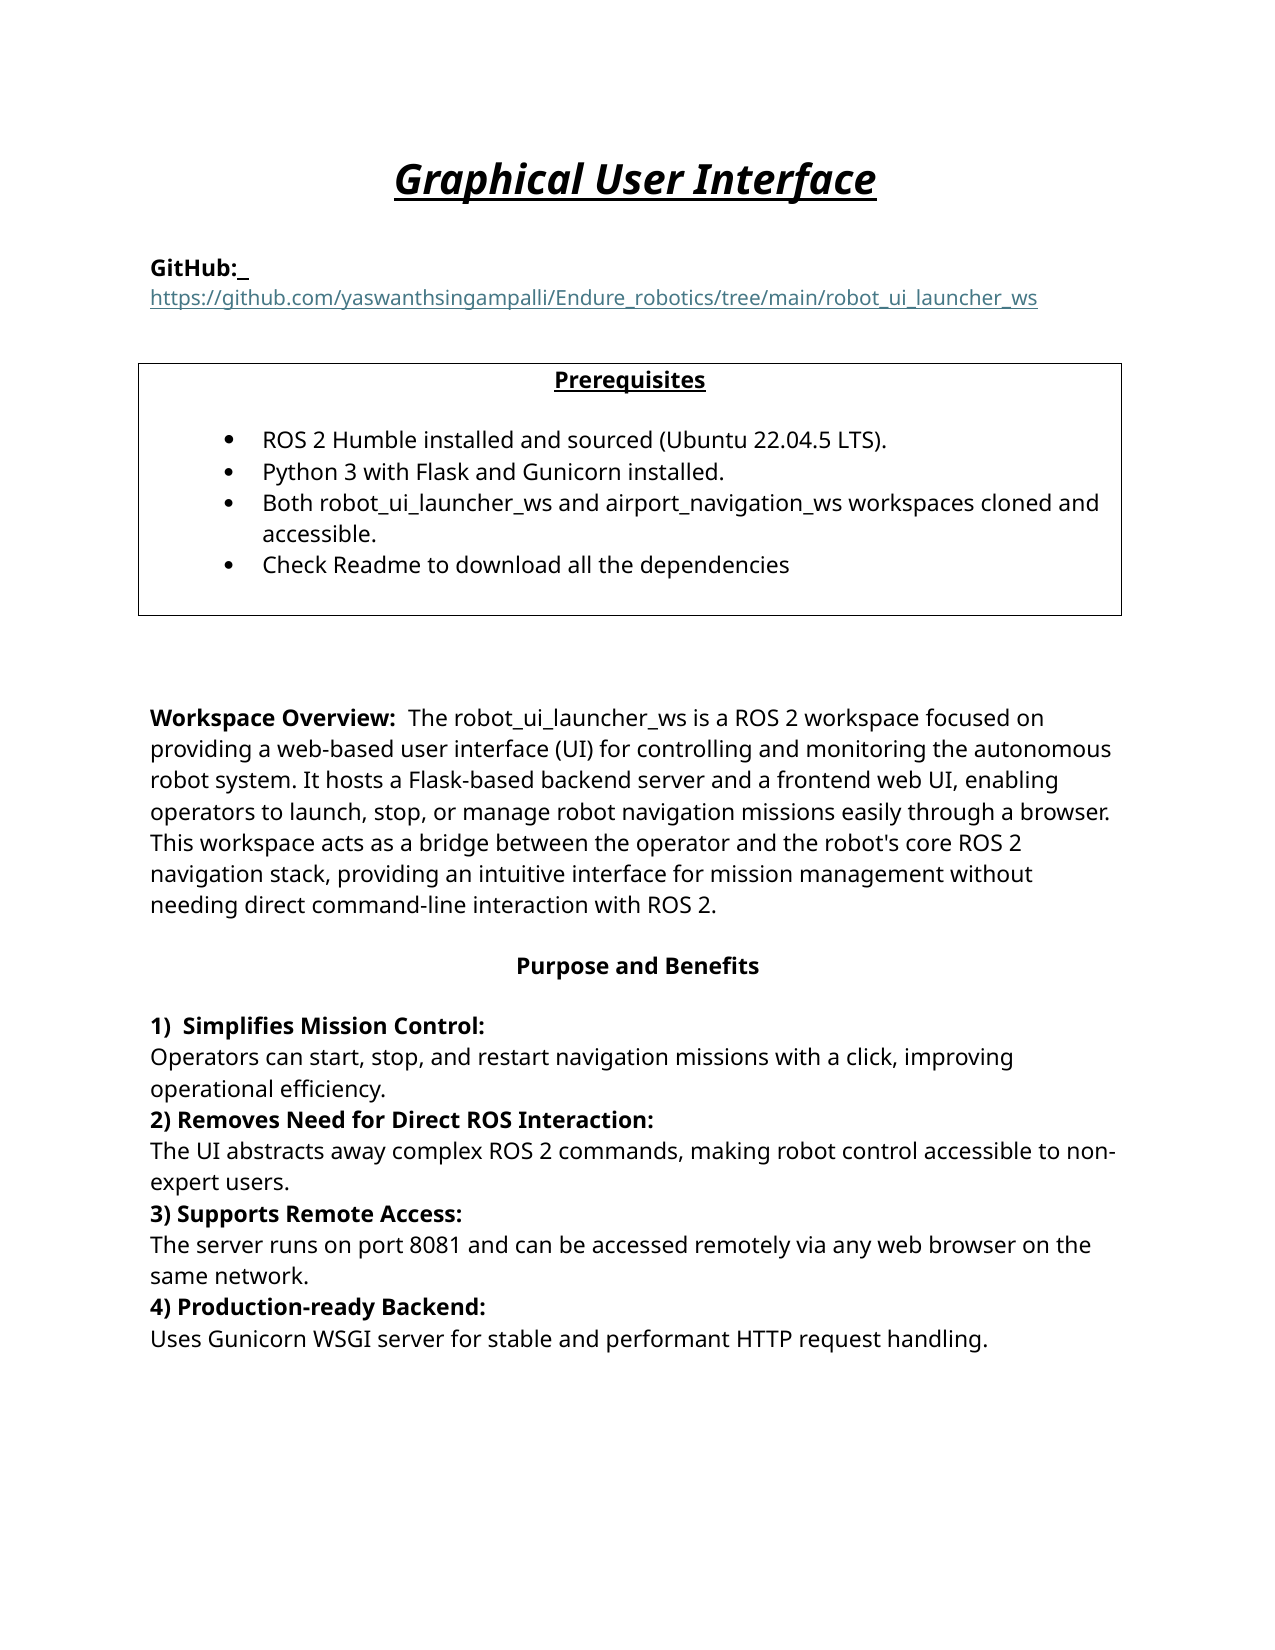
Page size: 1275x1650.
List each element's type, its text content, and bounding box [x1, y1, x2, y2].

subtitle Purpose and Benefits [150, 950, 1125, 981]
subtitle 1) Simplifies Mission Control: Operators can start, stop, and restart navigation missions with a click, improving operational efficiency. [150, 1010, 1125, 1104]
table_header Prerequisites ROS 2 Humble installed and sourced (Ubuntu 22.04.5 LTS). Python 3 with Flask and Gunicorn installed. Both robot_ui_launcher_ws and airport_navigation_ws workspaces cloned and accessible. Check Readme to download all the dependencies [139, 364, 1121, 615]
text Graphical User Interface [150, 150, 1125, 207]
text GitHub: https://github.com/yaswanthsingampalli/Endure_robotics/tree/main/robot_ui_launcher_ws [150, 207, 1125, 312]
subtitle Workspace Overview: The robot_ui_launcher_ws is a ROS 2 workspace focused on providing a web-based user interface (UI) for controlling and monitoring the autonomous robot system. It hosts a Flask-based backend server and a frontend web UI, enabling operators to launch, stop, or manage robot navigation missions easily through a browser. This workspace acts as a bridge between the operator and the robot's core ROS 2 navigation stack, providing an intuitive interface for mission management without needing direct command-line interaction with ROS 2. [150, 702, 1125, 921]
text 2) Removes Need for Direct ROS Interaction: The UI abstracts away complex ROS 2 commands, making robot control accessible to non-expert users. [150, 1104, 1125, 1198]
text 3) Supports Remote Access: The server runs on port 8081 and can be accessed remotely via any web browser on the same network. [150, 1198, 1125, 1291]
text 4) Production-ready Backend: Uses Gunicorn WSGI server for stable and performant HTTP request handling. [150, 1291, 1125, 1354]
